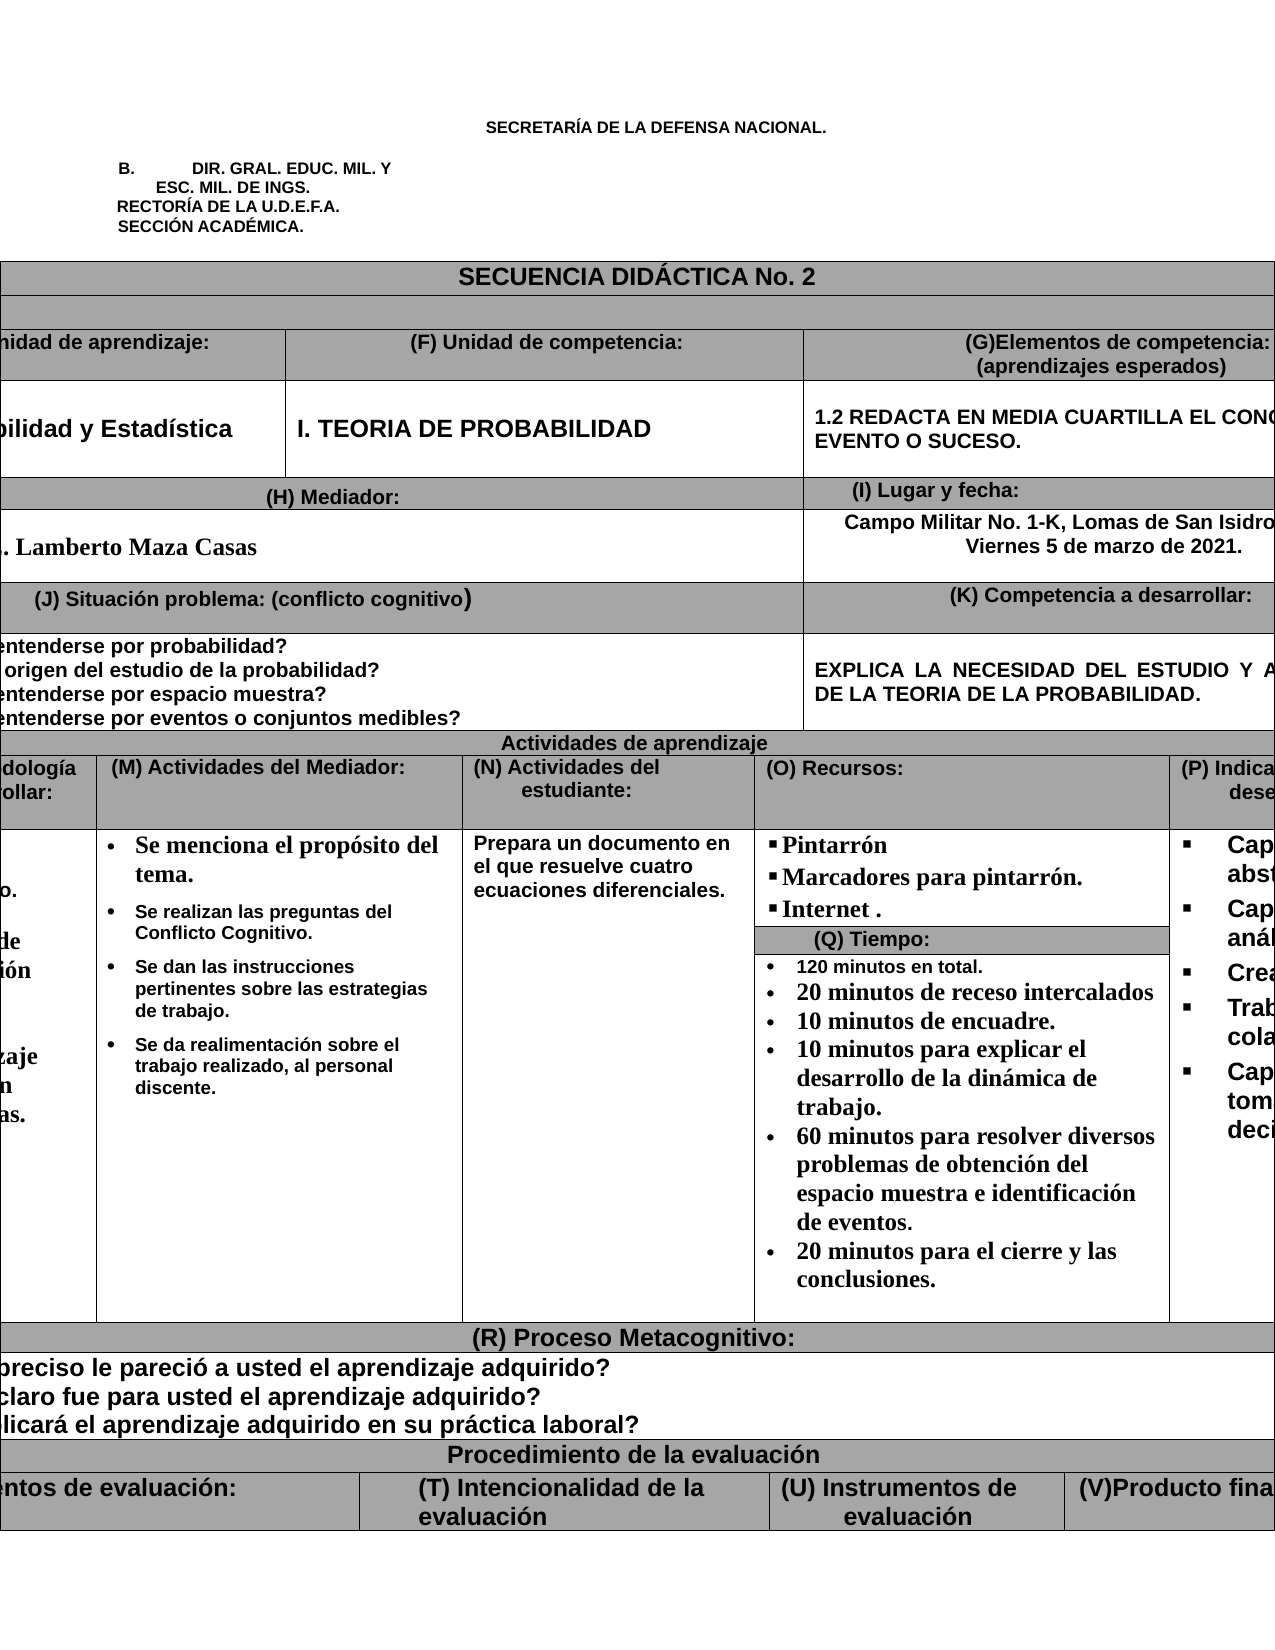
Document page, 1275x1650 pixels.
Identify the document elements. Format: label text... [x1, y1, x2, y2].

table_cell ¿Qué tan preciso le pareció a usted el aprendizaje adquirido? ¿Qué tan claro fue para usted el aprendizaje adquirido? ¿Cómo aplicará el aprendizaje adquirido en su práctica laboral? [1, 1353, 1274, 1439]
table_cell (S) Momentos de evaluación: [1, 1473, 359, 1530]
table_cell (T) Intencionalidad de la evaluación [360, 1473, 769, 1530]
table_cell (L) Metodología a desarrollar: [1, 756, 96, 829]
table_cell Capacidad de abstracción. Capacidad de análisis. Creatividad. Trabajo colaborativo. Capacidad de toma de decisiones. [1170, 830, 1274, 1322]
table_cell C. I.I. en E. Lamberto Maza Casas [1, 510, 803, 582]
table_cell (P) Indicadores de desempeño: [1170, 756, 1274, 829]
table_cell EXPLICA LA NECESIDAD DEL ESTUDIO Y APLICACIÓN DE LA TEORIA DE LA PROBABILIDAD. [804, 634, 1274, 730]
table_cell Campo Militar No. 1-K, Lomas de San Isidro, México, Viernes 5 de marzo de 2021. [804, 510, 1274, 582]
table_cell Método Expositivo. Técnica de Explicación Oral. Aprendizaje basado en Problemas. [1, 830, 96, 1322]
text RECTORÍA DE LA U.D.E.F.A. SECCIÓN ACADÉMICA. [117, 197, 1157, 236]
table_cell (I) Lugar y fecha: [804, 478, 1274, 509]
table_cell (H) Mediador: [1, 478, 803, 509]
table_cell Probabilidad y Estadística [1, 381, 285, 477]
list DIR. GRAL. EDUC. MIL. Y ESC. MIL. DE INGS. [118, 159, 1157, 197]
table_cell (U) Instrumentos de evaluación [770, 1473, 1064, 1530]
table_cell I. TEORIA DE PROBABILIDAD [286, 381, 803, 477]
table_cell Se menciona el propósito del tema. Se realizan las preguntas del Conflicto Cognitivo. Se dan las instrucciones pertinentes sobre las estrategias de trabajo. Se da realimentación sobre el trabajo realizado, al personal discente. [97, 830, 462, 1322]
table_cell (R) Proceso Metacognitivo: [1, 1323, 1274, 1352]
table_cell (Q) Tiempo: [755, 927, 1169, 954]
table_cell 1.2 REDACTA EN MEDIA CUARTILLA EL CONCEPTO DE EVENTO O SUCESO. [804, 381, 1274, 477]
text SECRETARÍA DE LA DEFENSA NACIONAL. [156, 118, 1157, 137]
table_cell Pintarrón Marcadores para pintarrón. Internet . [755, 830, 1169, 926]
table_cell (F) Unidad de competencia: [286, 330, 803, 380]
table_cell (V)Producto final: [1065, 1473, 1274, 1530]
table_cell (J) Situación problema: (conflicto cognitivo) [1, 583, 803, 633]
table_cell (M) Actividades del Mediador: [97, 756, 462, 829]
table_cell (O) Recursos: [755, 756, 1169, 829]
table_cell [1, 296, 1274, 329]
table_cell (E) Unidad de aprendizaje: [1, 330, 285, 380]
table_cell Actividades de aprendizaje [1, 731, 1274, 755]
table_header SECUENCIA DIDÁCTICA No. 2 [1, 262, 1274, 295]
table_cell Procedimiento de la evaluación [1, 1440, 1274, 1472]
table_cell (N) Actividades del estudiante: [463, 756, 754, 829]
table_cell (G)Elementos de competencia: (aprendizajes esperados) [804, 330, 1274, 380]
table_cell Prepara un documento en el que resuelve cuatro ecuaciones diferenciales. [463, 830, 754, 1322]
table_cell (K) Competencia a desarrollar: [804, 583, 1274, 633]
table_cell 120 minutos en total. 20 minutos de receso intercalados 10 minutos de encuadre. 10 minutos para explicar el desarrollo de la dinámica de trabajo. 60 minutos para resolver diversos problemas de obtención del espacio muestra e identificación de eventos. 20 minutos para el cierre y las conclusiones. [755, 955, 1169, 1322]
table_cell ¿Qué debe entenderse por probabilidad? ¿Cuál fue el origen del estudio de la probabilidad? ¿Qué debe entenderse por espacio muestra? ¿Qué debe entenderse por eventos o conjuntos medibles? [1, 634, 803, 730]
